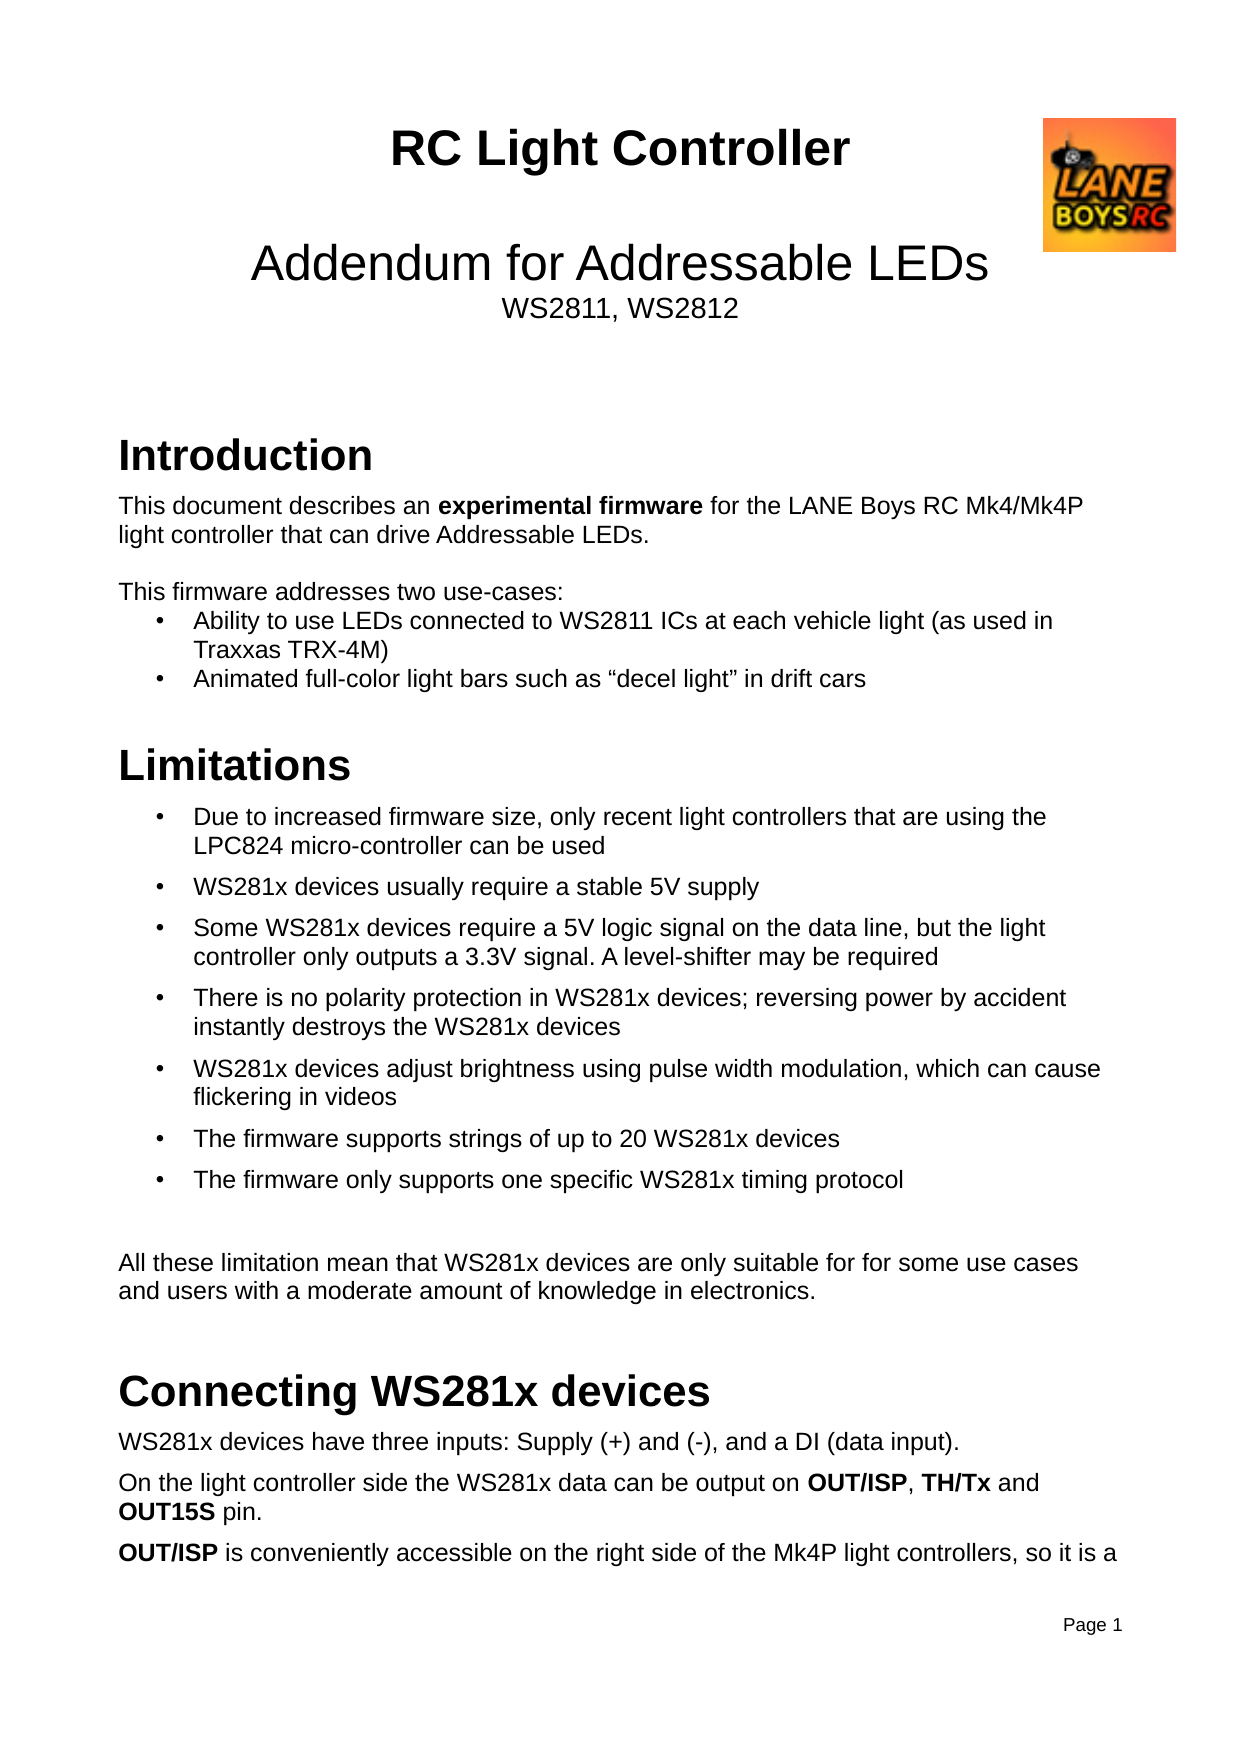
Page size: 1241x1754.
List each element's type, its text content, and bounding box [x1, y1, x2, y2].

text WS281x devices have three inputs: Supply (+) and (-), and a DI (data input). [118, 1427, 1122, 1456]
text On the light controller side the WS281x data can be output on OUT/ISP, TH/Tx and OUT15S pin. [118, 1468, 1122, 1526]
list WS281x devices usually require a stable 5V supply [156, 872, 1122, 901]
text RC Light Controller [118, 118, 1043, 176]
list There is no polarity protection in WS281x devices; reversing power by accident instantly destroys the WS281x devices [156, 983, 1122, 1041]
list Due to increased firmware size, only recent light controllers that are using the LPC824 micro-controller can be used [156, 802, 1122, 859]
text All these limitation mean that WS281x devices are only suitable for for some use cases and users with a moderate amount of knowledge in electronics. [118, 1248, 1122, 1305]
picture [1043, 118, 1177, 252]
list Some WS281x devices require a 5V logic signal on the data line, but the light controller only outputs a 3.3V signal. A level-shifter may be required [156, 913, 1122, 971]
list Animated full-color light bars such as “decel light” in drift cars [156, 664, 1122, 692]
subtitle Connecting WS281x devices [118, 1365, 1122, 1415]
text OUT/ISP is conveniently accessible on the right side of the Mk4P light controllers, so it is a [118, 1538, 1122, 1567]
text WS2811, WS2812 [118, 291, 1122, 324]
text Addendum for Addressable LEDs [118, 233, 1122, 291]
text This document describes an experimental firmware for the LANE Boys RC Mk4/Mk4P light controller that can drive Addressable LEDs. [118, 491, 1122, 548]
list WS281x devices adjust brightness using pulse width modulation, which can cause flickering in videos [156, 1053, 1122, 1111]
subtitle Limitations [118, 740, 1122, 790]
list Ability to use LEDs connected to WS2811 ICs at each vehicle light (as used in Traxxas TRX-4M) [156, 606, 1122, 664]
list The firmware supports strings of up to 20 WS281x devices [156, 1124, 1122, 1152]
text This firmware addresses two use-cases: [118, 577, 1122, 606]
subtitle Introduction [118, 429, 1122, 479]
list The firmware only supports one specific WS281x timing protocol [156, 1165, 1122, 1194]
